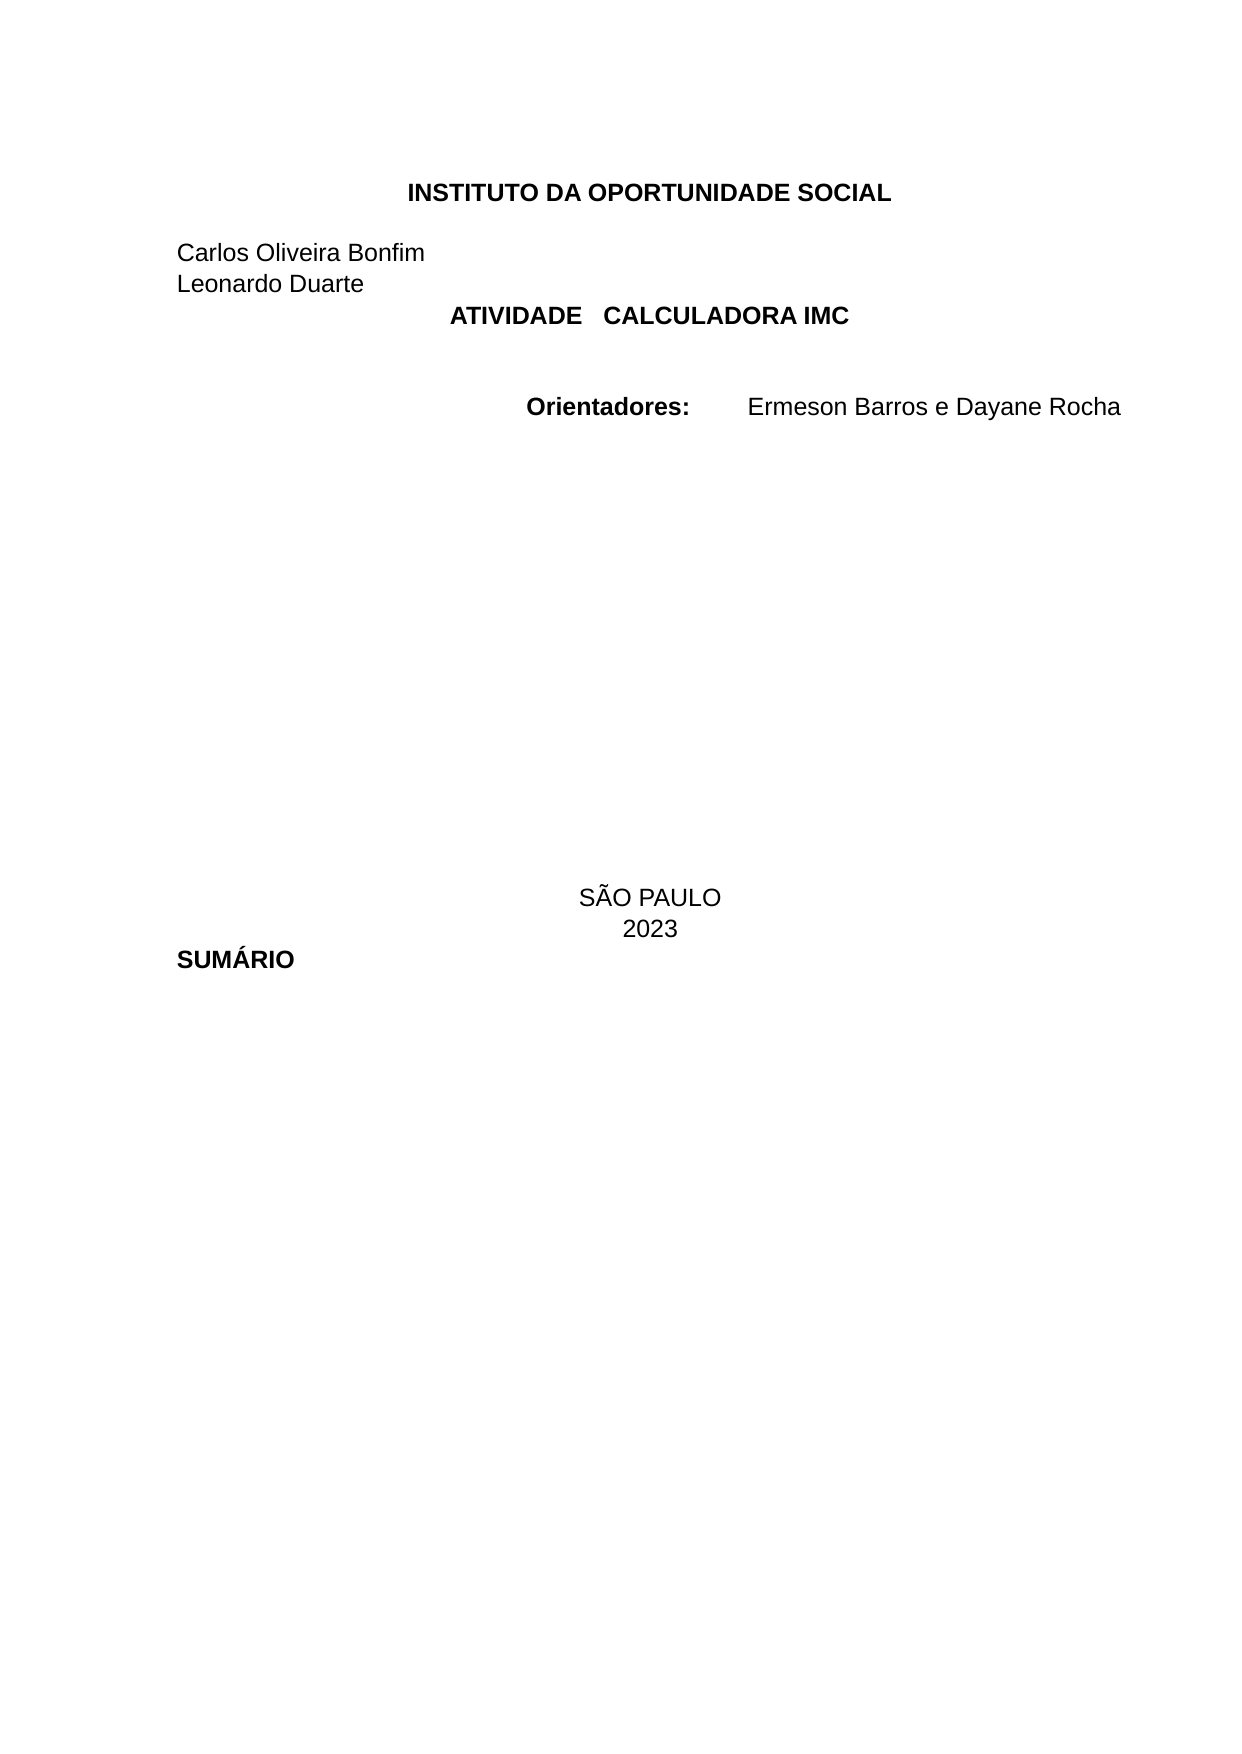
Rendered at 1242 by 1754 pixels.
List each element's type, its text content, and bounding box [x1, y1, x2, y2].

subtitle SUMÁRIO [177, 945, 1122, 974]
text 2023 [181, 914, 1119, 943]
text Orientadores: Ermeson Barros e Dayane Rocha [512, 391, 1121, 420]
text Leonardo Duarte [177, 269, 1122, 298]
text Carlos Oliveira Bonfim [177, 238, 1122, 267]
text INSTITUTO DA OPORTUNIDADE SOCIAL [177, 178, 1122, 207]
text SÃO PAULO [181, 883, 1119, 912]
text ATIVIDADE CALCULADORA IMC [177, 301, 1122, 329]
